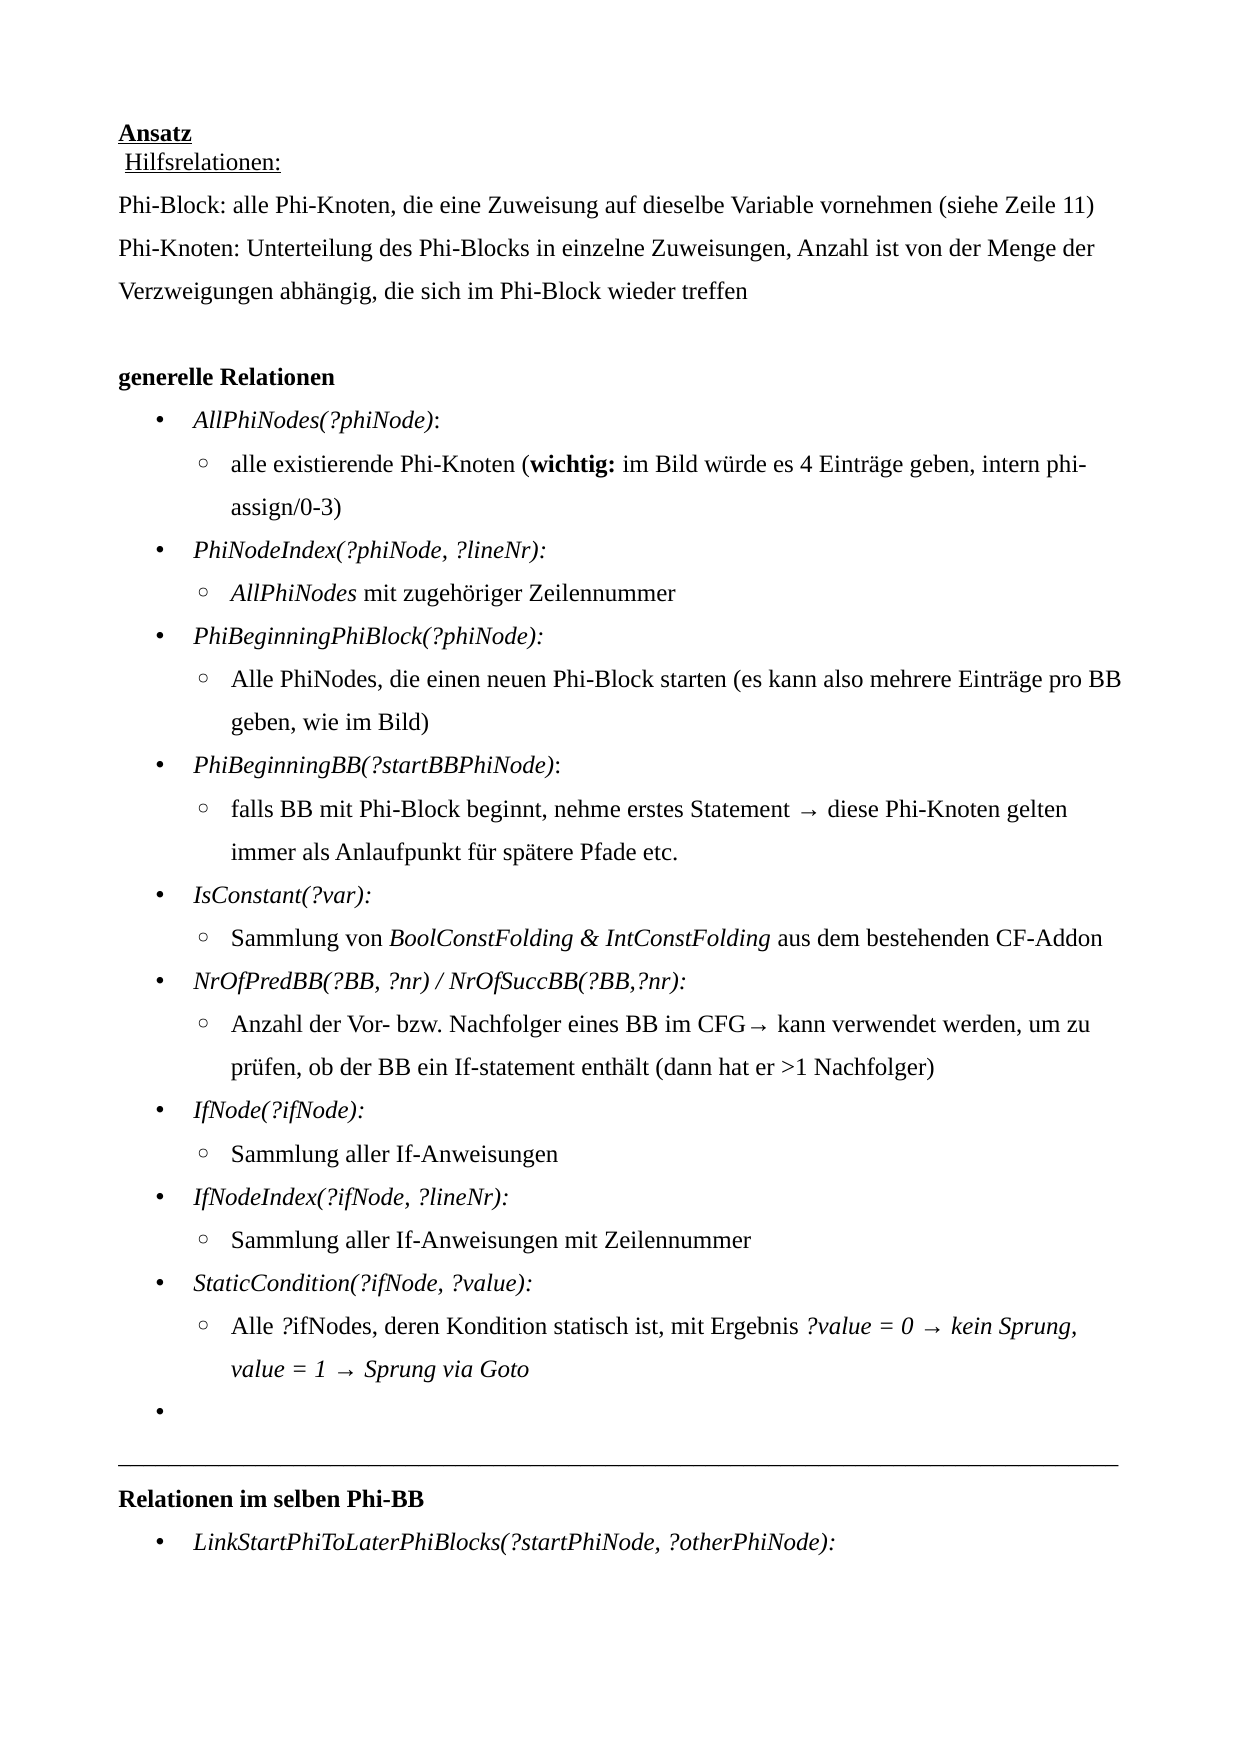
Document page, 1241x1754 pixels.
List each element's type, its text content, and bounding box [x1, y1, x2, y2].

list PhiBeginningBB(?startBBPhiNode): [156, 751, 1122, 779]
list PhiNodeIndex(?phiNode, ?lineNr): [156, 535, 1122, 564]
text Hilfsrelationen: [118, 147, 1122, 176]
list falls BB mit Phi-Block beginnt, nehme erstes Statement → diese Phi-Knoten gelten immer als Anlaufpunkt für spätere Pfade etc. [193, 794, 1122, 866]
list Alle ?ifNodes, deren Kondition statisch ist, mit Ergebnis ?value = 0 → kein Sprung, value = 1 → Sprung via Goto [193, 1311, 1122, 1383]
list Alle PhiNodes, die einen neuen Phi-Block starten (es kann also mehrere Einträge pro BB geben, wie im Bild) [193, 664, 1122, 736]
list LinkStartPhiToLaterPhiBlocks(?startPhiNode, ?otherPhiNode): [156, 1527, 1122, 1556]
text Relationen im selben Phi-BB [118, 1484, 1122, 1512]
list PhiBeginningPhiBlock(?phiNode): [156, 621, 1122, 650]
list AllPhiNodes(?phiNode): [156, 406, 1122, 434]
list alle existierende Phi-Knoten (wichtig: im Bild würde es 4 Einträge geben, intern phi-assign/0-3) [193, 449, 1122, 521]
list AllPhiNodes mit zugehöriger Zeilennummer [193, 578, 1122, 607]
list Sammlung aller If-Anweisungen mit Zeilennummer [193, 1225, 1122, 1254]
text Phi-Block: alle Phi-Knoten, die eine Zuweisung auf dieselbe Variable vornehmen (siehe Zeile 11) [118, 190, 1122, 219]
text ________________________________________________________________________________ [118, 1441, 1122, 1469]
text Phi-Knoten: Unterteilung des Phi-Blocks in einzelne Zuweisungen, Anzahl ist von der Menge der Verzweigungen abhängig, die sich im Phi-Block wieder treffen [118, 233, 1122, 305]
list Anzahl der Vor- bzw. Nachfolger eines BB im CFG→ kann verwendet werden, um zu prüfen, ob der BB ein If-statement enthält (dann hat er >1 Nachfolger) [193, 1009, 1122, 1081]
list StaticCondition(?ifNode, ?value): [156, 1268, 1122, 1297]
text Ansatz [118, 118, 1122, 147]
list IfNodeIndex(?ifNode, ?lineNr): [156, 1182, 1122, 1211]
list Sammlung aller If-Anweisungen [193, 1139, 1122, 1167]
list IsConstant(?var): [156, 880, 1122, 909]
text generelle Relationen [118, 362, 1122, 391]
list Sammlung von BoolConstFolding & IntConstFolding aus dem bestehenden CF-Addon [193, 923, 1122, 952]
list IfNode(?ifNode): [156, 1096, 1122, 1124]
list NrOfPredBB(?BB, ?nr) / NrOfSuccBB(?BB,?nr): [156, 966, 1122, 995]
